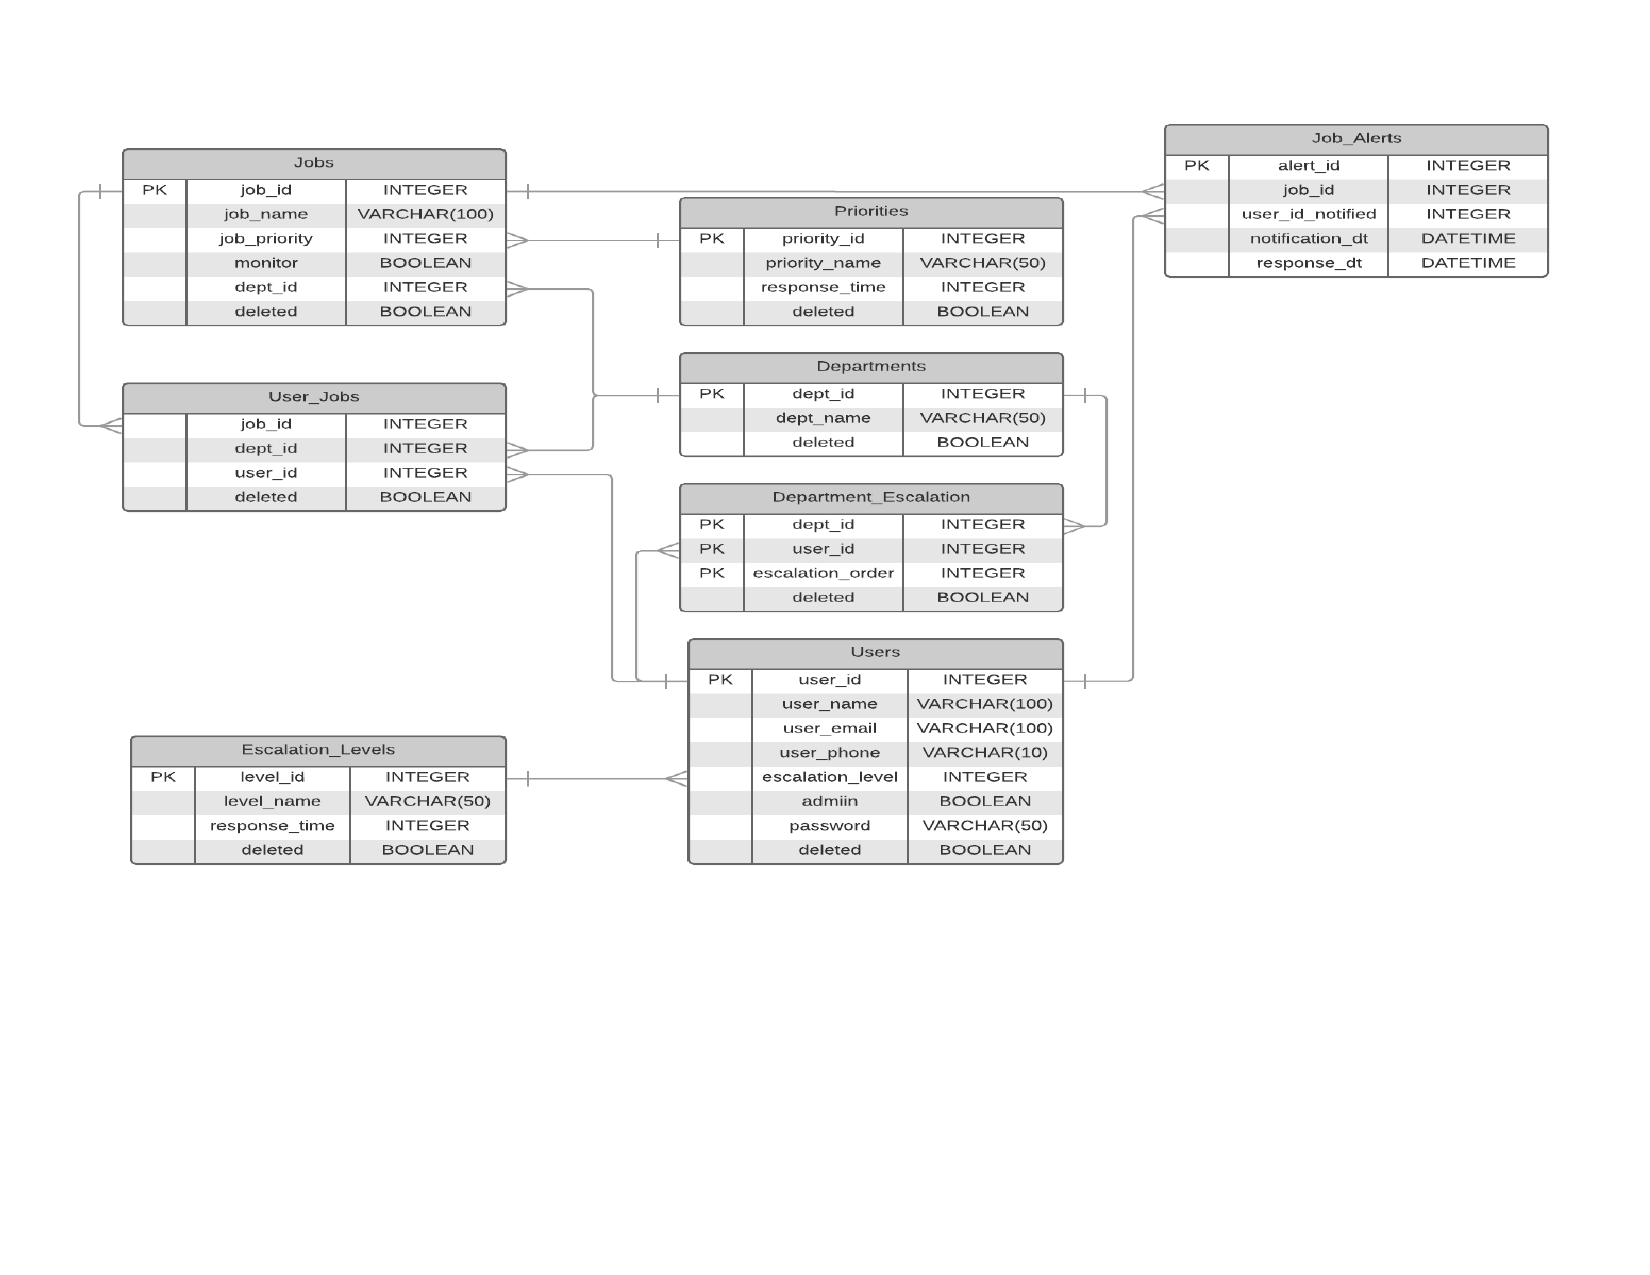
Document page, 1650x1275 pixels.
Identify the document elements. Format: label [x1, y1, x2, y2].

picture [37, 95, 1591, 894]
